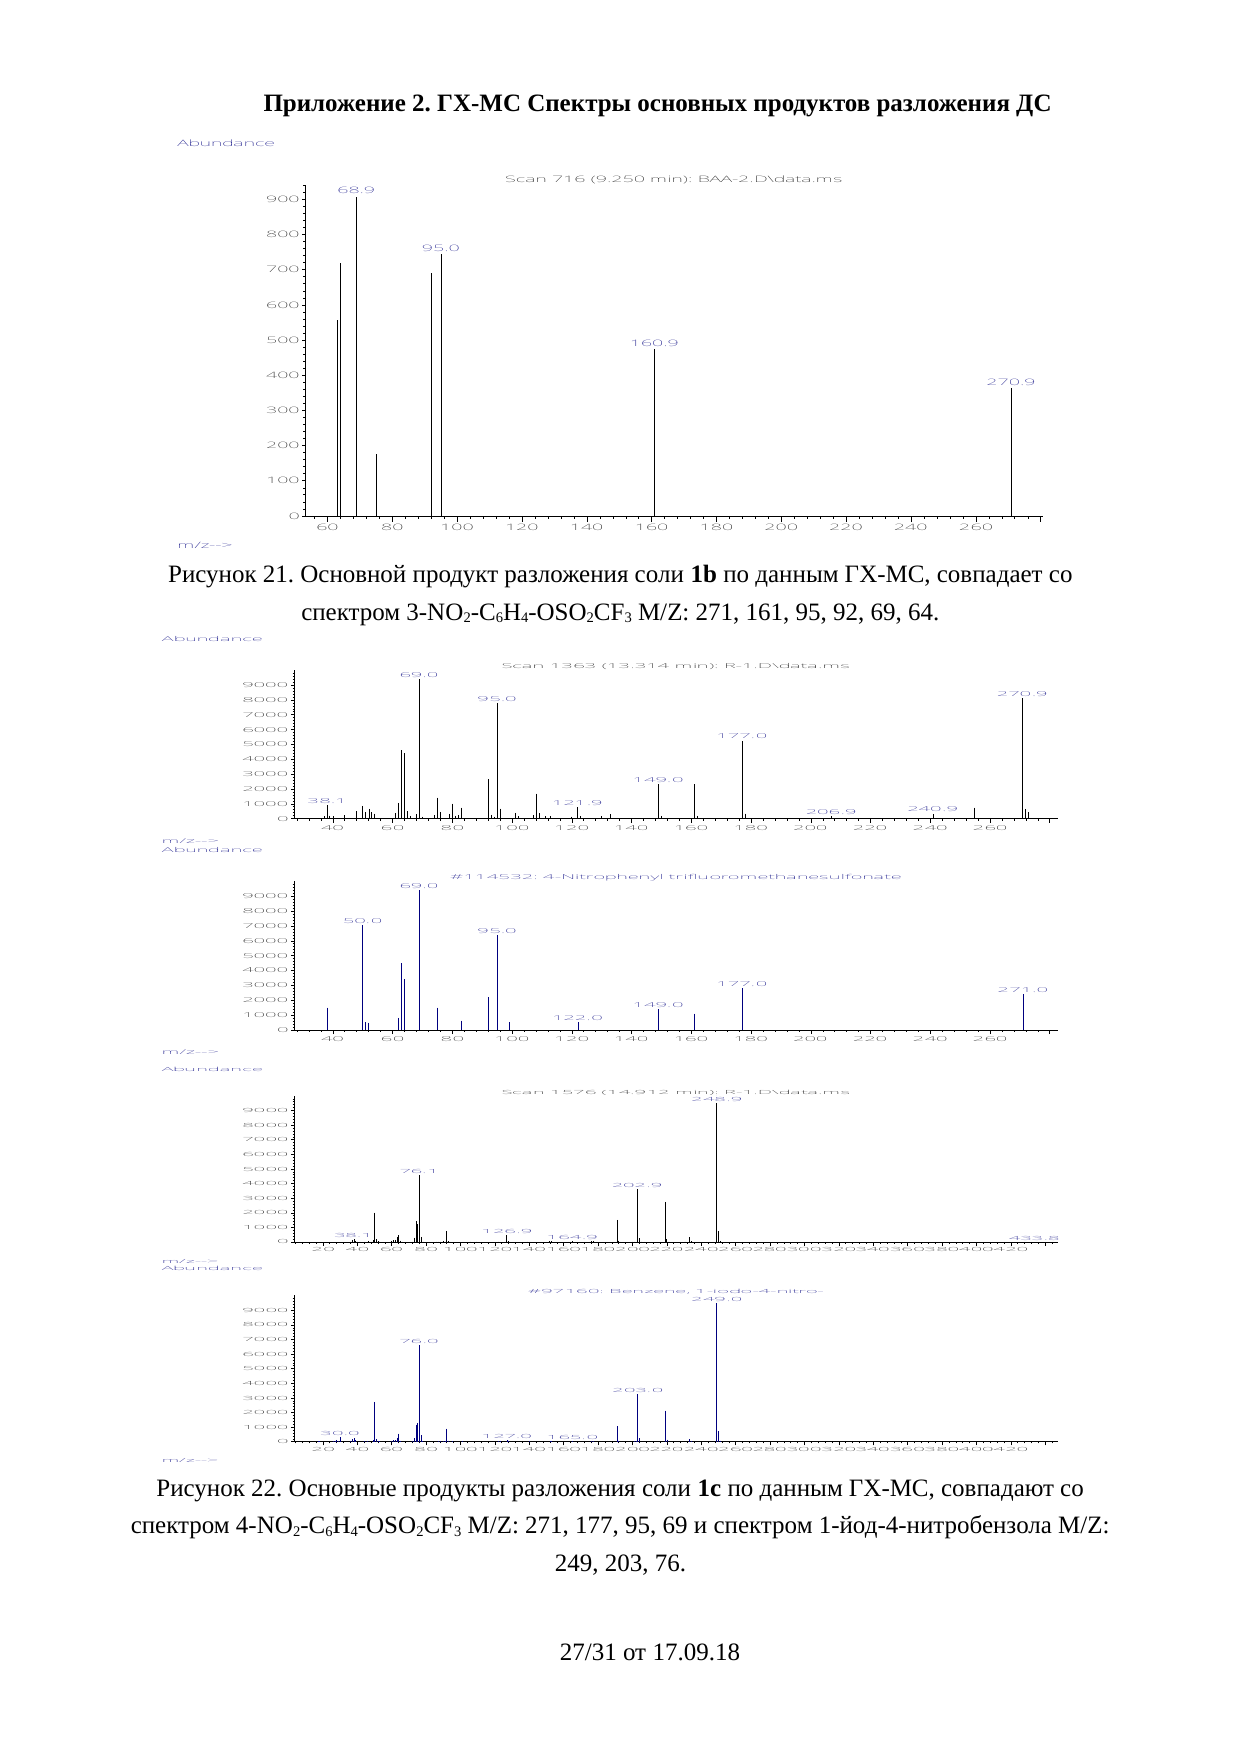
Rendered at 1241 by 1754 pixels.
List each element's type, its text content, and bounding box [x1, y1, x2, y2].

text Рисунок 21. Основной продукт разложения соли 1b по данным ГХ-МС, совпадает со спектром 3-NO2-C6H4-OSO2CF3 M/Z: 271, 161, 95, 92, 69, 64. [118, 559, 1122, 626]
text Приложение 2. ГХ-МС Спектры основных продуктов разложения ДС [193, 88, 1122, 117]
text Рисунок 22. Основные продукты разложения соли 1c по данным ГХ-МС, совпадают со спектром 4-NO2-C6H4-OSO2CF3 M/Z: 271, 177, 95, 69 и спектром 1-йод-4-нитробензола M/Z: 249, 203, 76. [118, 1473, 1122, 1576]
